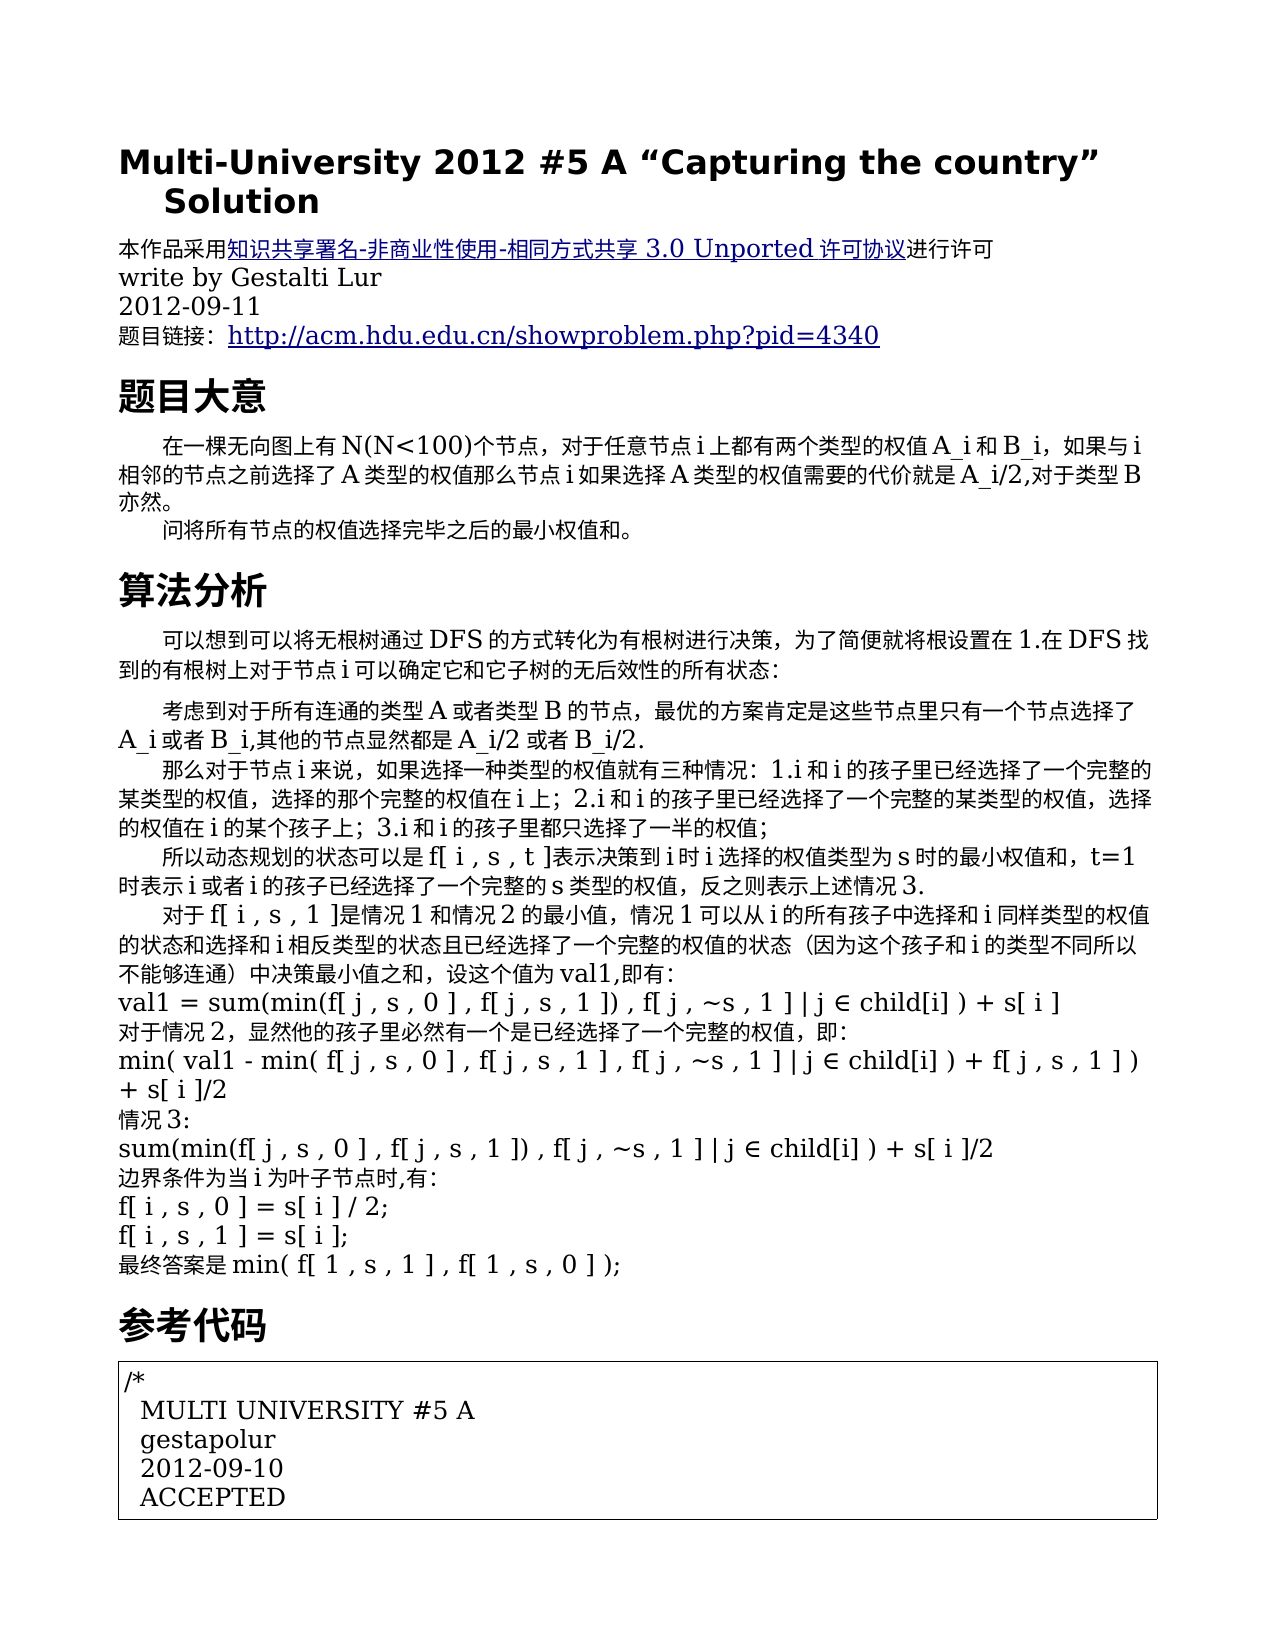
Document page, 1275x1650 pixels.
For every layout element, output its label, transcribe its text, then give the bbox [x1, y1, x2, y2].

text f[ i , s , 1 ] = s[ i ]; [118, 1222, 1157, 1251]
text 考虑到对于所有连通的类型A或者类型B的节点，最优的方案肯定是这些节点里只有一个节点选择了A_i或者B_i,其他的节点显然都是A_i/2或者B_i/2. [118, 697, 1157, 755]
text 最终答案是min( f[ 1 , s , 1 ] , f[ 1 , s , 0 ] ); [118, 1251, 1157, 1280]
text 情况3: [118, 1105, 1157, 1134]
text 2012-09-11 [118, 292, 1157, 321]
text 可以想到可以将无根树通过DFS的方式转化为有根树进行决策，为了简便就将根设置在1.在DFS找到的有根树上对于节点i可以确定它和它子树的无后效性的所有状态： [118, 626, 1157, 684]
text 题目链接：http://acm.hdu.edu.cn/showproblem.php?pid=4340 [118, 321, 1157, 350]
text 本作品采用知识共享署名-非商业性使用-相同方式共享 3.0 Unported许可协议进行许可 [118, 234, 1157, 263]
text 问将所有节点的权值选择完毕之后的最小权值和。 [118, 515, 1157, 544]
text f[ i , s , 0 ] = s[ i ] / 2; [118, 1192, 1157, 1222]
text write by Gestalti Lur [118, 263, 1157, 292]
text min( val1 - min( f[ j , s , 0 ] , f[ j , s , 1 ] , f[ j , ~s , 1 ] | j ∈ child[i] ) + f[ j , s , 1 ] ) + s[ i ]/2 [118, 1047, 1157, 1105]
subtitle 算法分析 [118, 569, 1157, 613]
subtitle 参考代码 [118, 1305, 1157, 1348]
text 对于情况2，显然他的孩子里必然有一个是已经选择了一个完整的权值，即： [118, 1017, 1157, 1047]
text 对于f[ i , s , 1 ]是情况1和情况2的最小值，情况1可以从i的所有孩子中选择和i同样类型的权值的状态和选择和i相反类型的状态且已经选择了一个完整的权值的状态（因为这个孩子和i的类型不同所以不能够连通）中决策最小值之和，设这个值为val1,即有： [118, 901, 1157, 988]
text 在一棵无向图上有N(N<100)个节点，对于任意节点i上都有两个类型的权值A_i和B_i，如果与i相邻的节点之前选择了A类型的权值那么节点i如果选择A类型的权值需要的代价就是A_i/2,对于类型B亦然。 [118, 432, 1157, 515]
subtitle Multi-University 2012 #5 A “Capturing the country” Solution [118, 143, 1157, 221]
text 那么对于节点i来说，如果选择一种类型的权值就有三种情况：1.i和i的孩子里已经选择了一个完整的某类型的权值，选择的那个完整的权值在i上；2.i和i的孩子里已经选择了一个完整的某类型的权值，选择的权值在i的某个孩子上；3.i和i的孩子里都只选择了一半的权值； [118, 755, 1157, 842]
text 所以动态规划的状态可以是f[ i , s , t ]表示决策到i时i选择的权值类型为s时的最小权值和，t=1时表示i或者i的孩子已经选择了一个完整的s类型的权值，反之则表示上述情况3. [118, 842, 1157, 901]
table_header /* MULTI UNIVERSITY #5 A gestapolur 2012-09-10 ACCEPTED [119, 1362, 1157, 1518]
text sum(min(f[ j , s , 0 ] , f[ j , s , 1 ]) , f[ j , ~s , 1 ] | j ∈ child[i] ) + s[ i ]/2 [118, 1134, 1157, 1163]
text val1 = sum(min(f[ j , s , 0 ] , f[ j , s , 1 ]) , f[ j , ~s , 1 ] | j ∈ child[i] ) + s[ i ] [118, 988, 1157, 1017]
subtitle 题目大意 [118, 375, 1157, 419]
text 边界条件为当i为叶子节点时,有： [118, 1163, 1157, 1192]
